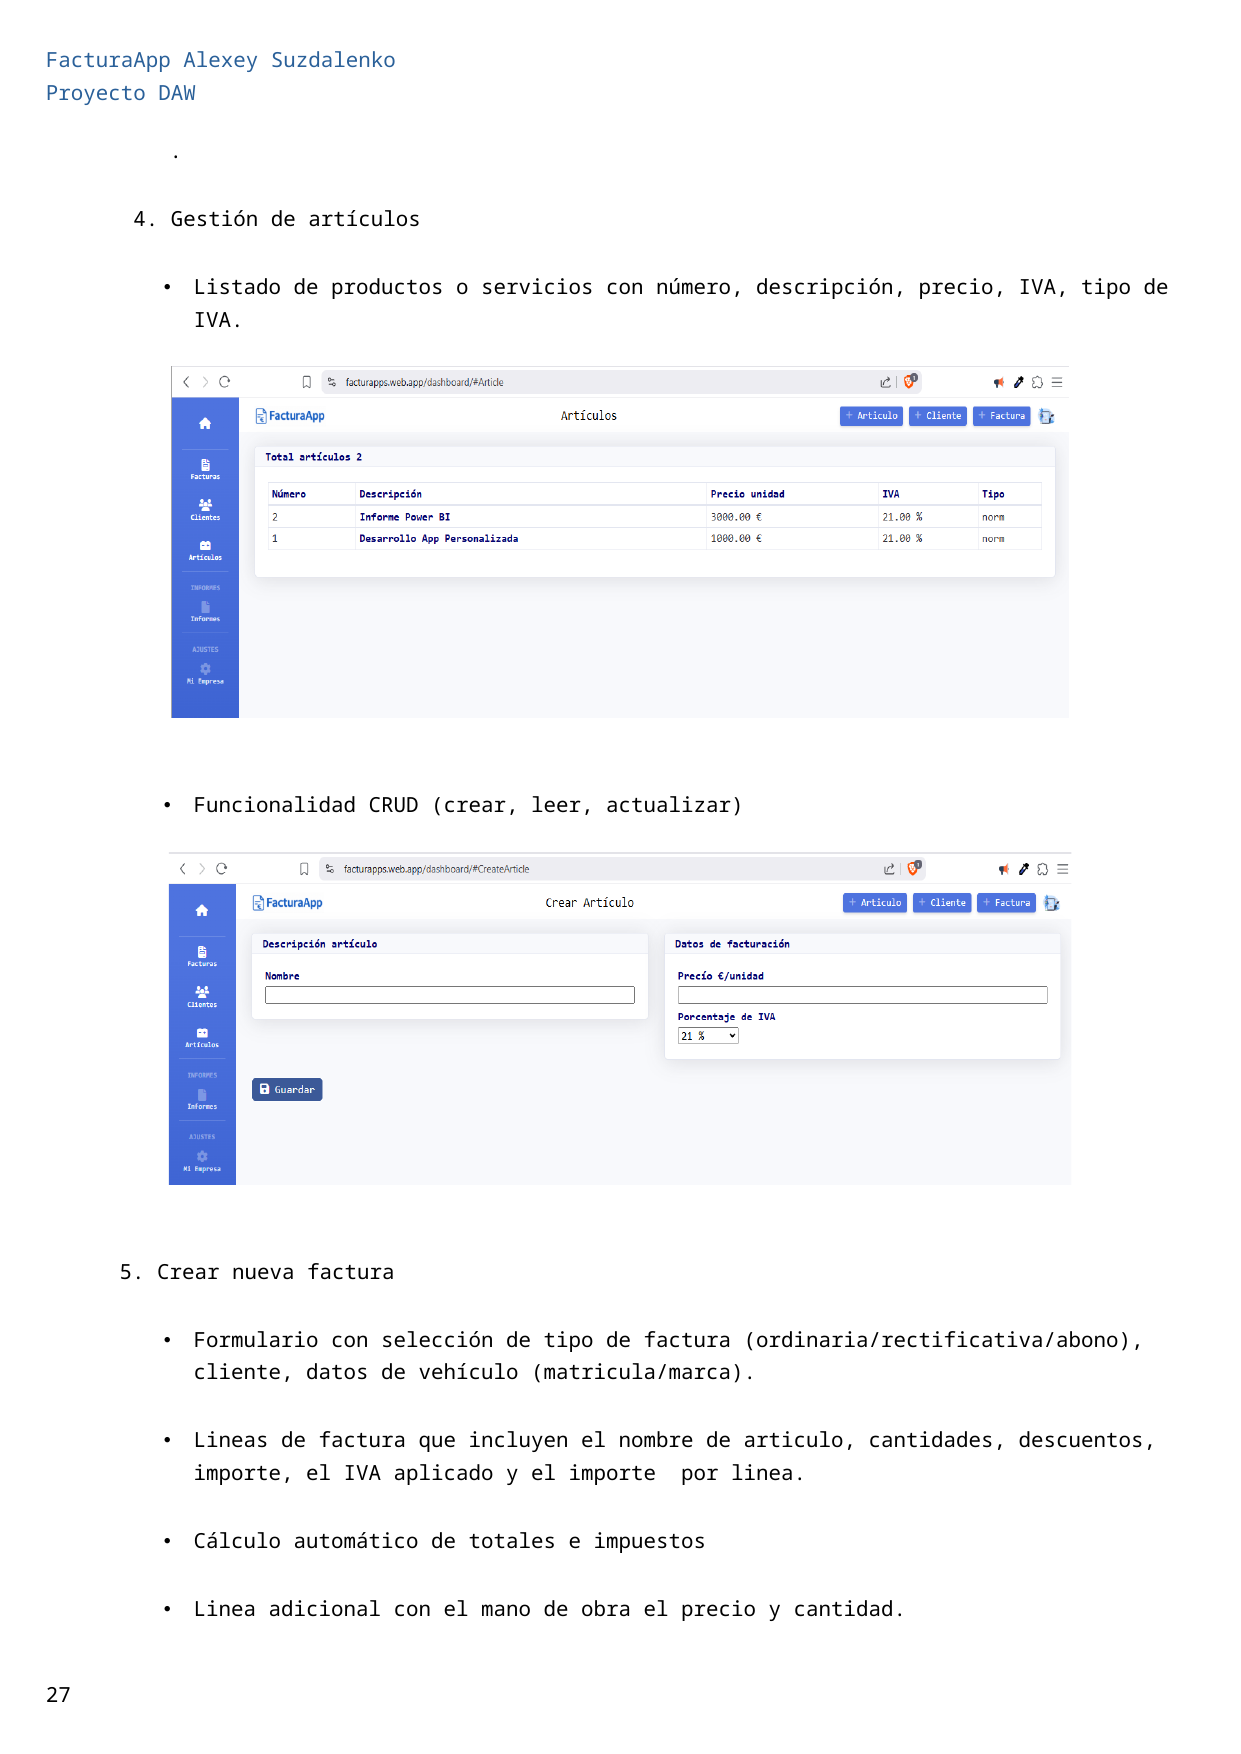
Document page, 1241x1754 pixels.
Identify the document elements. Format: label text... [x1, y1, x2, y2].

list Funcionalidad CRUD (crear, leer, actualizar) [164, 790, 1195, 819]
list Cálculo automático de totales e impuestos [164, 1526, 1195, 1554]
text 4. Gestión de artículos [46, 204, 1195, 232]
list Lineas de factura que incluyen el nombre de articulo, cantidades, descuentos, importe, el IVA aplicado y el importe por linea. [164, 1426, 1195, 1487]
picture [168, 852, 1072, 1185]
list Linea adicional con el mano de obra el precio y cantidad. [164, 1594, 1195, 1623]
list 5. Crear nueva factura [90, 1257, 1195, 1285]
list Listado de productos o servicios con número, descripción, precio, IVA, tipo de IVA. [164, 272, 1195, 333]
picture [171, 366, 1069, 718]
list . [90, 136, 1195, 164]
list Formulario con selección de tipo de factura (ordinaria/rectificativa/abono), cliente, datos de vehículo (matricula/marca). [164, 1325, 1195, 1386]
